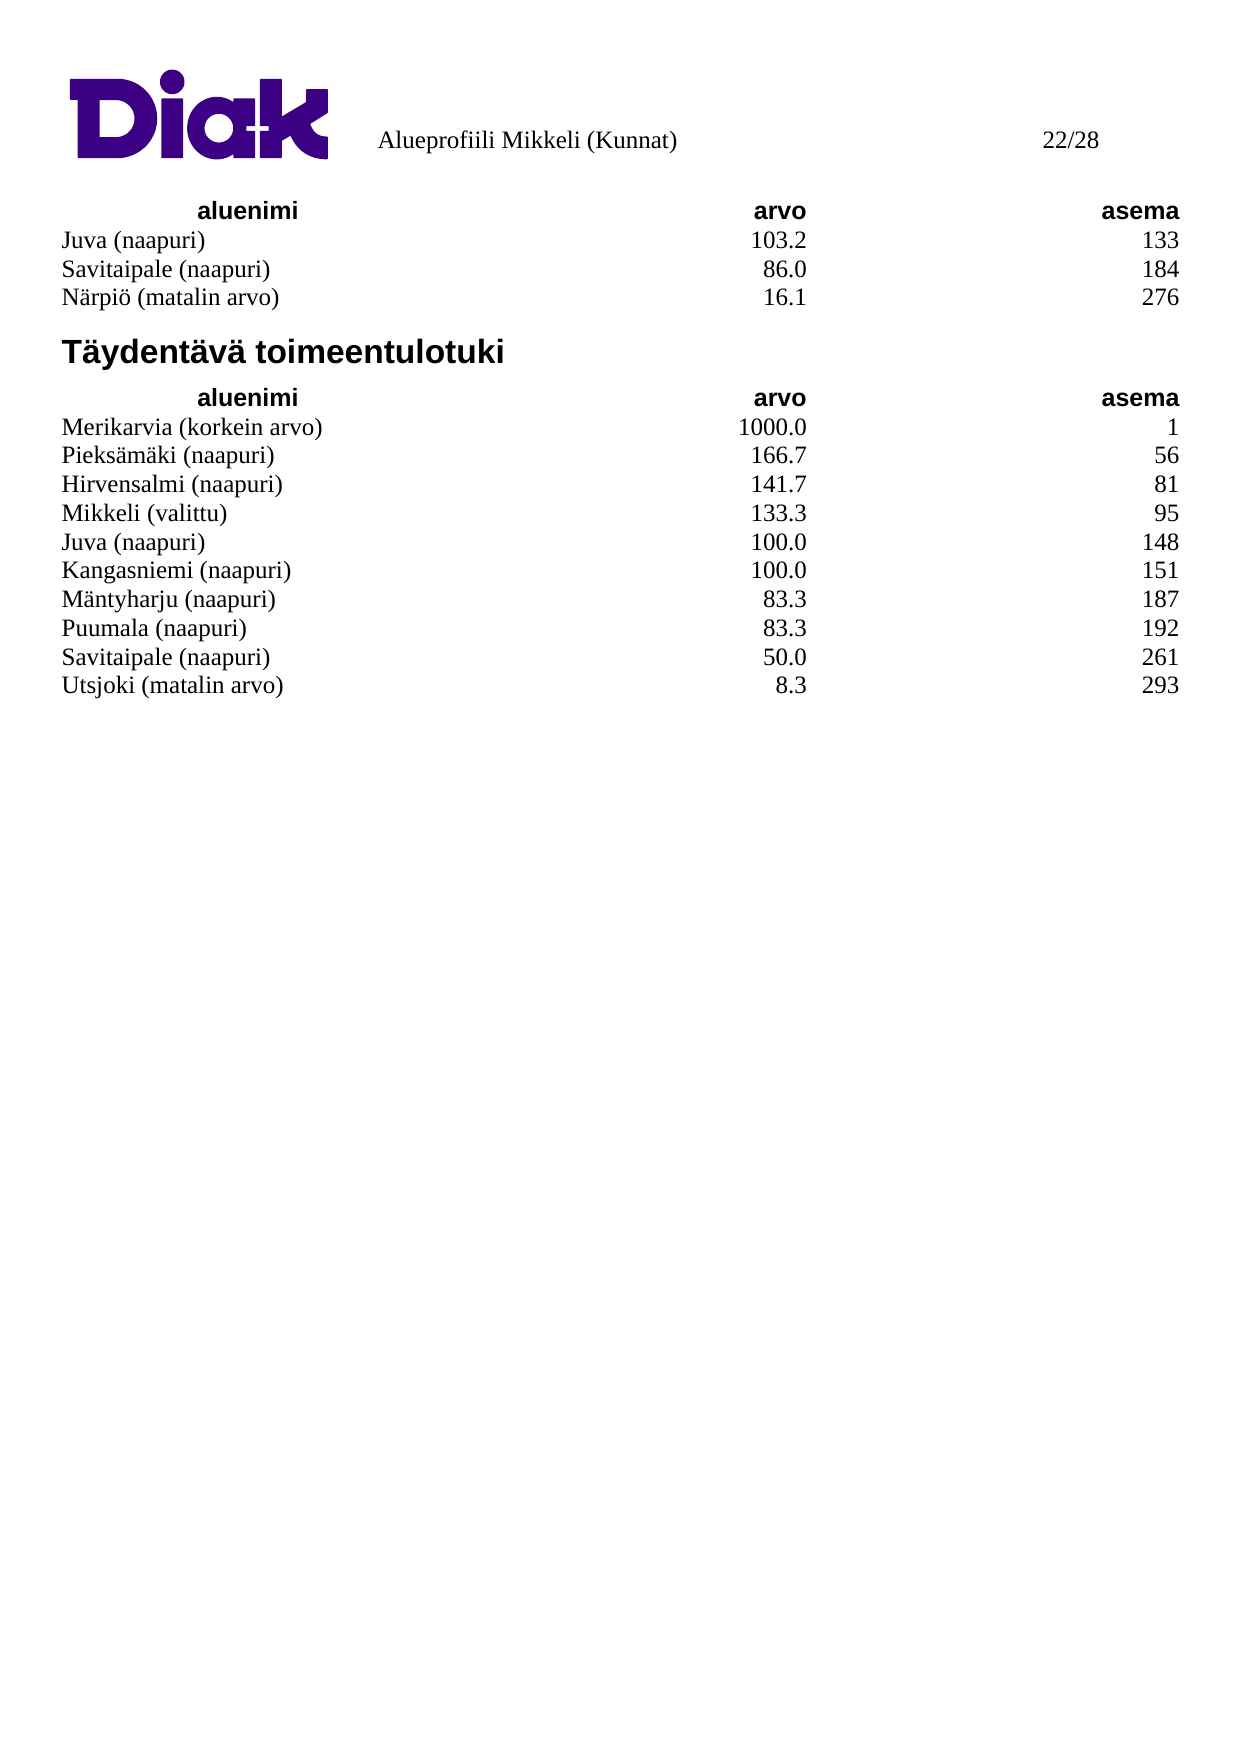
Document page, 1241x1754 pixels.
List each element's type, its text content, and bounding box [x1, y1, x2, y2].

table_cell 151 [806, 556, 1179, 584]
table_cell Mikkeli (valittu) [61, 498, 434, 527]
table_cell 81 [806, 469, 1179, 498]
table_cell 187 [806, 584, 1179, 613]
table_cell 1000.0 [434, 412, 806, 441]
table_cell 133.3 [434, 498, 806, 527]
table_cell 100.0 [434, 527, 806, 556]
table_cell 56 [806, 441, 1179, 469]
table_cell 192 [806, 613, 1179, 642]
table_header asema [806, 383, 1179, 412]
table_header arvo [434, 196, 806, 225]
table_cell 148 [806, 527, 1179, 556]
table_cell Juva (naapuri) [61, 225, 434, 254]
table_cell Kangasniemi (naapuri) [61, 556, 434, 584]
table_cell 261 [806, 642, 1179, 671]
table_cell Mäntyharju (naapuri) [61, 584, 434, 613]
table_cell Savitaipale (naapuri) [61, 254, 434, 282]
table_cell 50.0 [434, 642, 806, 671]
table_cell 1 [806, 412, 1179, 441]
table_cell 86.0 [434, 254, 806, 282]
table_header aluenimi [61, 196, 434, 225]
table_cell 141.7 [434, 469, 806, 498]
table_header aluenimi [61, 383, 434, 412]
table_cell Puumala (naapuri) [61, 613, 434, 642]
table_cell 16.1 [434, 283, 806, 311]
table_cell 83.3 [434, 584, 806, 613]
table_cell Närpiö (matalin arvo) [61, 283, 434, 311]
table_cell 166.7 [434, 441, 806, 469]
table_cell 184 [806, 254, 1179, 282]
table_cell Hirvensalmi (naapuri) [61, 469, 434, 498]
table_cell 133 [806, 225, 1179, 254]
table_cell Pieksämäki (naapuri) [61, 441, 434, 469]
table_header asema [806, 196, 1179, 225]
table_cell 95 [806, 498, 1179, 527]
table_cell 276 [806, 283, 1179, 311]
table_cell Utsjoki (matalin arvo) [61, 671, 434, 699]
table_cell Juva (naapuri) [61, 527, 434, 556]
table_cell Savitaipale (naapuri) [61, 642, 434, 671]
table_cell 83.3 [434, 613, 806, 642]
subtitle Täydentävä toimeentulotuki [61, 332, 1179, 371]
table_cell 8.3 [434, 671, 806, 699]
table_cell 103.2 [434, 225, 806, 254]
table_cell Merikarvia (korkein arvo) [61, 412, 434, 441]
table_cell 293 [806, 671, 1179, 699]
table_header arvo [434, 383, 806, 412]
table_cell 100.0 [434, 556, 806, 584]
